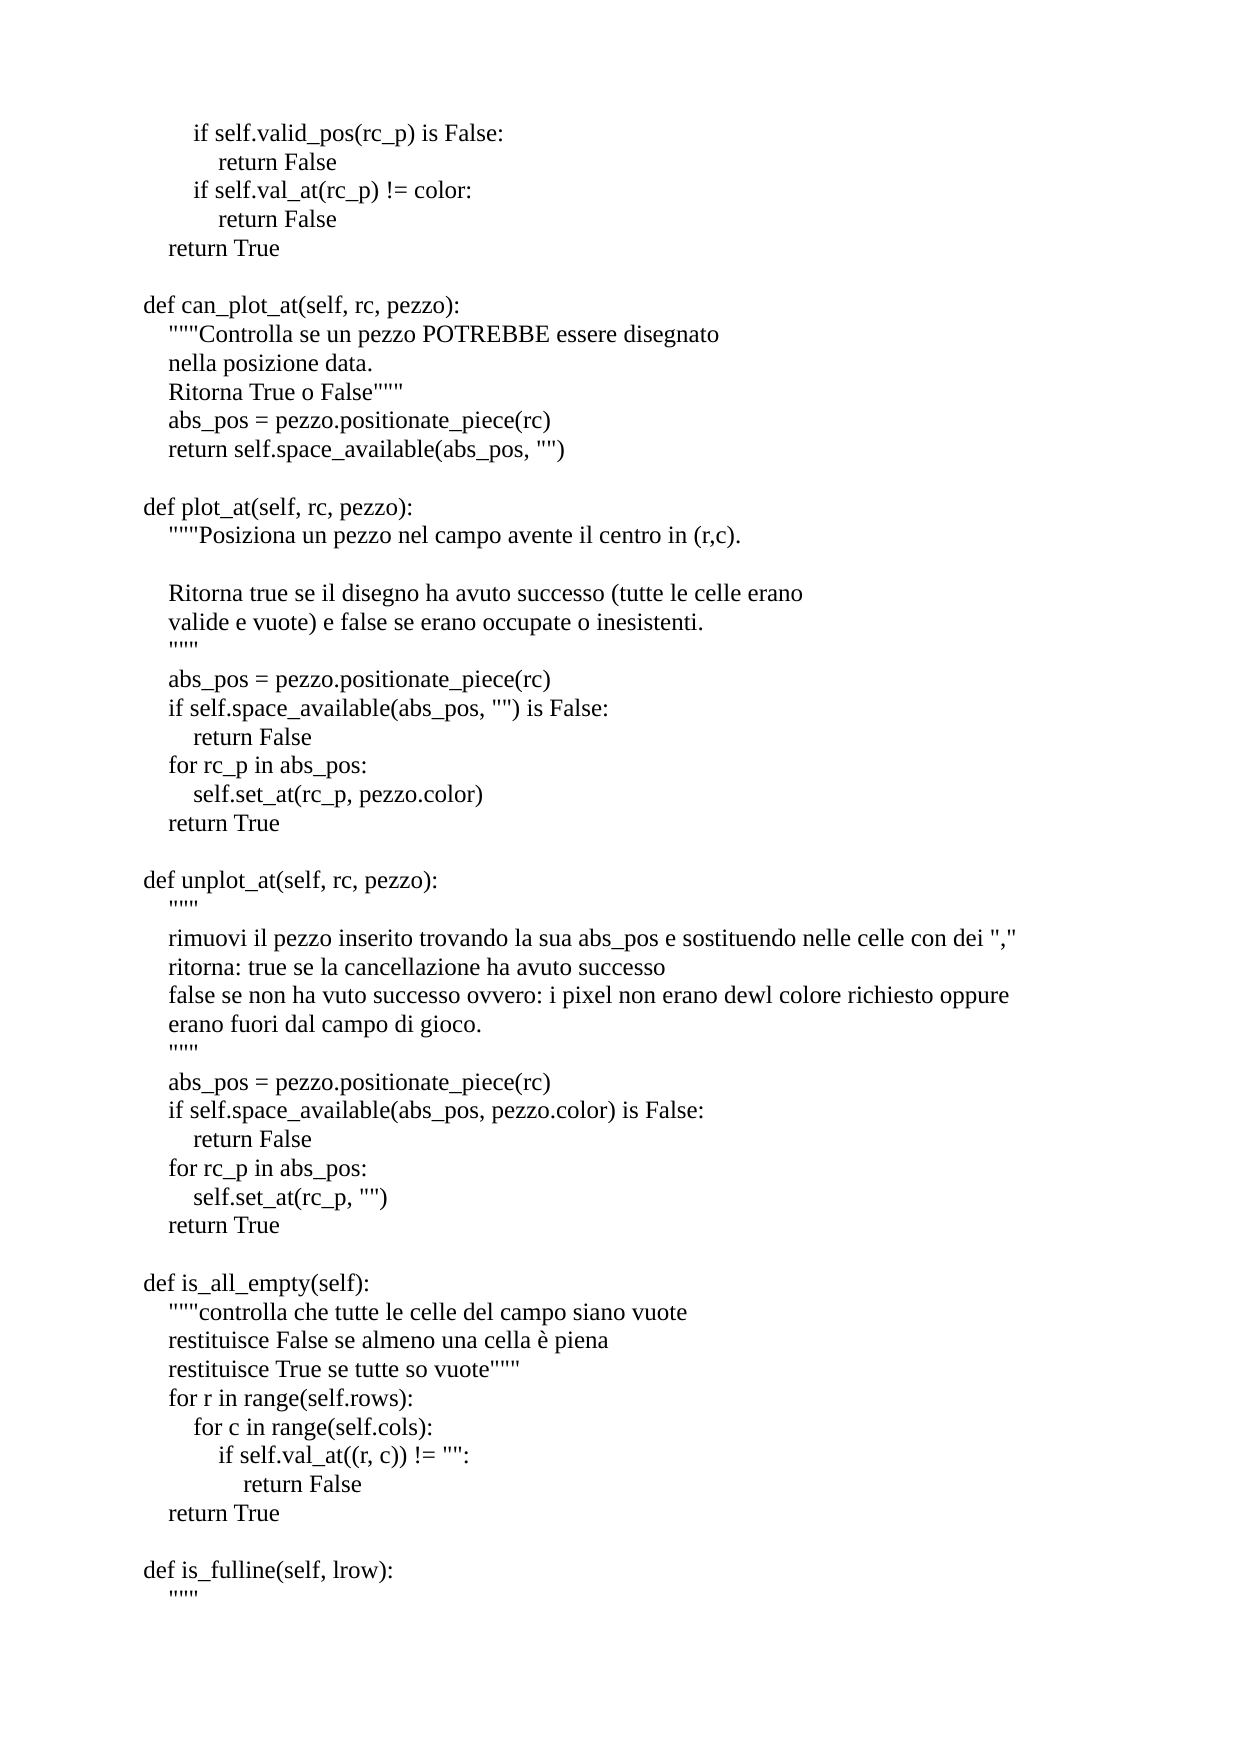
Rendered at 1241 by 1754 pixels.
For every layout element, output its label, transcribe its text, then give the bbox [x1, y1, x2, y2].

text abs_pos = pezzo.positionate_piece(rc) [118, 664, 1122, 693]
text for c in range(self.cols): [118, 1412, 1122, 1441]
text """ [118, 894, 1122, 923]
text self.set_at(rc_p, "") [118, 1182, 1122, 1211]
text restituisce True se tutte so vuote""" [118, 1354, 1122, 1383]
text return True [118, 1211, 1122, 1239]
text erano fuori dal campo di gioco. [118, 1009, 1122, 1038]
text """ [118, 636, 1122, 664]
text return self.space_available(abs_pos, "") [118, 434, 1122, 463]
text self.set_at(rc_p, pezzo.color) [118, 779, 1122, 808]
text return False [118, 1124, 1122, 1153]
text return True [118, 233, 1122, 262]
text Ritorna True o False""" [118, 377, 1122, 406]
text return True [118, 1498, 1122, 1527]
text nella posizione data. [118, 348, 1122, 377]
text """ [118, 1038, 1122, 1067]
text abs_pos = pezzo.positionate_piece(rc) [118, 1067, 1122, 1096]
text if self.space_available(abs_pos, "") is False: [118, 693, 1122, 722]
text for rc_p in abs_pos: [118, 751, 1122, 779]
text if self.space_available(abs_pos, pezzo.color) is False: [118, 1096, 1122, 1124]
text if self.val_at(rc_p) != color: [118, 176, 1122, 204]
text for rc_p in abs_pos: [118, 1153, 1122, 1182]
text restituisce False se almeno una cella è piena [118, 1326, 1122, 1354]
text def is_all_empty(self): [118, 1268, 1122, 1297]
text return True [118, 808, 1122, 837]
text def can_plot_at(self, rc, pezzo): [118, 291, 1122, 319]
text return False [118, 147, 1122, 176]
text if self.val_at((r, c)) != "": [118, 1441, 1122, 1469]
text rimuovi il pezzo inserito trovando la sua abs_pos e sostituendo nelle celle con dei "," [118, 923, 1122, 952]
text false se non ha vuto successo ovvero: i pixel non erano dewl colore richiesto oppure [118, 981, 1122, 1009]
text Ritorna true se il disegno ha avuto successo (tutte le celle erano [118, 578, 1122, 607]
text def unplot_at(self, rc, pezzo): [118, 866, 1122, 894]
text ritorna: true se la cancellazione ha avuto successo [118, 952, 1122, 981]
text return False [118, 1469, 1122, 1498]
text """Posiziona un pezzo nel campo avente il centro in (r,c). [118, 521, 1122, 549]
text def is_fulline(self, lrow): [118, 1556, 1122, 1584]
text """ [118, 1584, 1122, 1613]
text abs_pos = pezzo.positionate_piece(rc) [118, 406, 1122, 434]
text if self.valid_pos(rc_p) is False: [118, 118, 1122, 147]
text def plot_at(self, rc, pezzo): [118, 492, 1122, 521]
text """controlla che tutte le celle del campo siano vuote [118, 1297, 1122, 1326]
text for r in range(self.rows): [118, 1383, 1122, 1412]
text return False [118, 204, 1122, 233]
text """Controlla se un pezzo POTREBBE essere disegnato [118, 319, 1122, 348]
text return False [118, 722, 1122, 751]
text valide e vuote) e false se erano occupate o inesistenti. [118, 607, 1122, 636]
